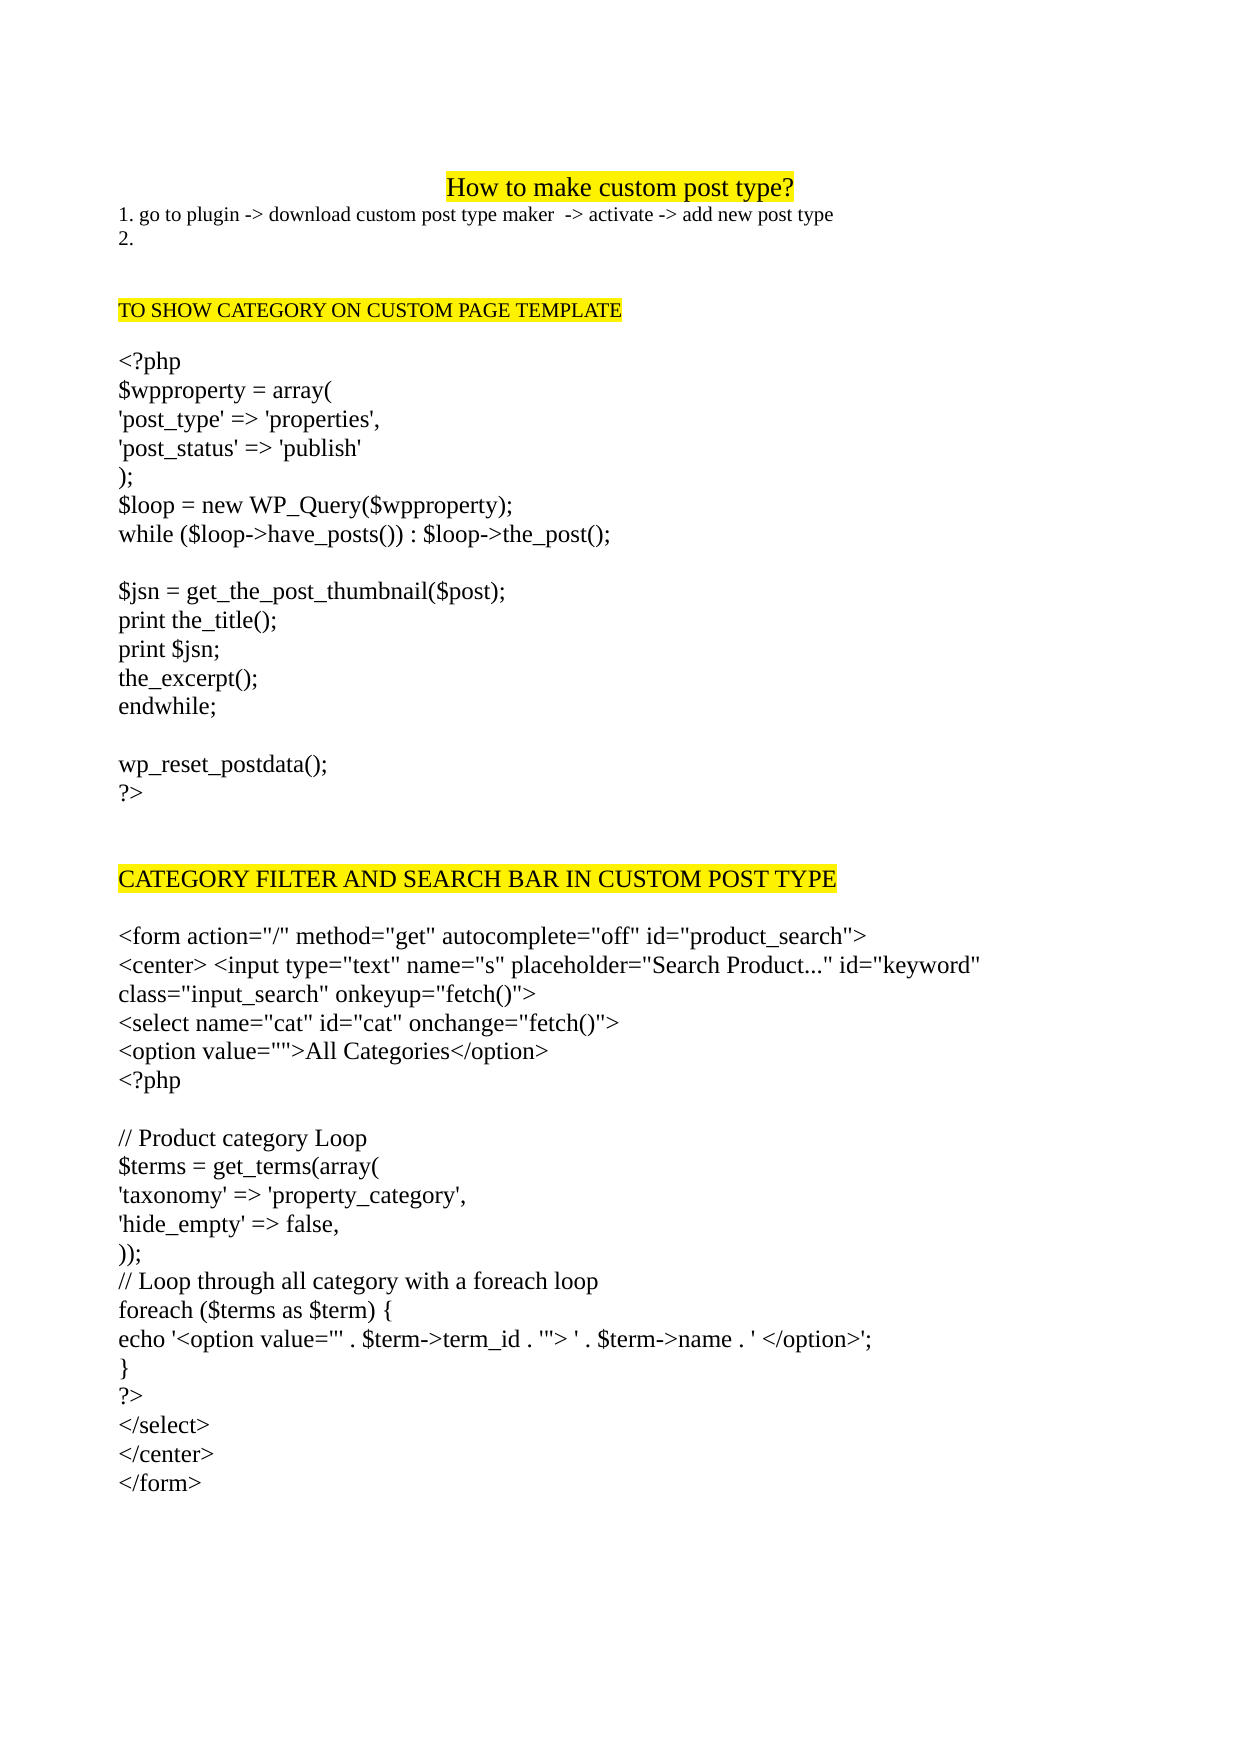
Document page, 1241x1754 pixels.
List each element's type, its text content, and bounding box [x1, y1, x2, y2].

text ); [118, 461, 1122, 490]
text <?php [118, 1065, 1122, 1094]
text wp_reset_postdata(); [118, 749, 1122, 778]
text the_excerpt(); [118, 663, 1122, 691]
text 1. go to plugin -> download custom post type maker -> activate -> add new post type [118, 202, 1122, 226]
text </center> [118, 1439, 1122, 1468]
text <option value="">All Categories</option> [118, 1036, 1122, 1065]
text <form action="/" method="get" autocomplete="off" id="product_search"> [118, 921, 1122, 950]
text // Product category Loop [118, 1123, 1122, 1151]
text 'hide_empty' => false, [118, 1209, 1122, 1238]
text )); [118, 1238, 1122, 1266]
text </form> [118, 1468, 1122, 1496]
text <?php [118, 346, 1122, 375]
text 'post_type' => 'properties', [118, 404, 1122, 433]
text $wpproperty = array( [118, 375, 1122, 404]
text foreach ($terms as $term) { [118, 1295, 1122, 1324]
text <center> <input type="text" name="s" placeholder="Search Product..." id="keyword" class="input_search" onkeyup="fetch()"> [118, 950, 1122, 1008]
text } [118, 1353, 1122, 1381]
text ?> [118, 1381, 1122, 1410]
text <select name="cat" id="cat" onchange="fetch()"> [118, 1008, 1122, 1036]
text 'post_status' => 'publish' [118, 433, 1122, 461]
text $terms = get_terms(array( [118, 1151, 1122, 1180]
text 'taxonomy' => 'property_category', [118, 1180, 1122, 1209]
text echo '<option value="' . $term->term_id . '"> ' . $term->name . ' </option>'; [118, 1324, 1122, 1353]
text $jsn = get_the_post_thumbnail($post); [118, 576, 1122, 605]
text TO SHOW CATEGORY ON CUSTOM PAGE TEMPLATE [118, 298, 1122, 322]
text endwhile; [118, 691, 1122, 720]
text CATEGORY FILTER AND SEARCH BAR IN CUSTOM POST TYPE [118, 864, 1122, 893]
text while ($loop->have_posts()) : $loop->the_post(); [118, 519, 1122, 548]
text // Loop through all category with a foreach loop [118, 1266, 1122, 1295]
text print the_title(); [118, 605, 1122, 634]
text How to make custom post type? [118, 171, 1122, 202]
text 2. [118, 226, 1122, 250]
text </select> [118, 1410, 1122, 1439]
text ?> [118, 778, 1122, 806]
text print $jsn; [118, 634, 1122, 663]
text $loop = new WP_Query($wpproperty); [118, 490, 1122, 519]
